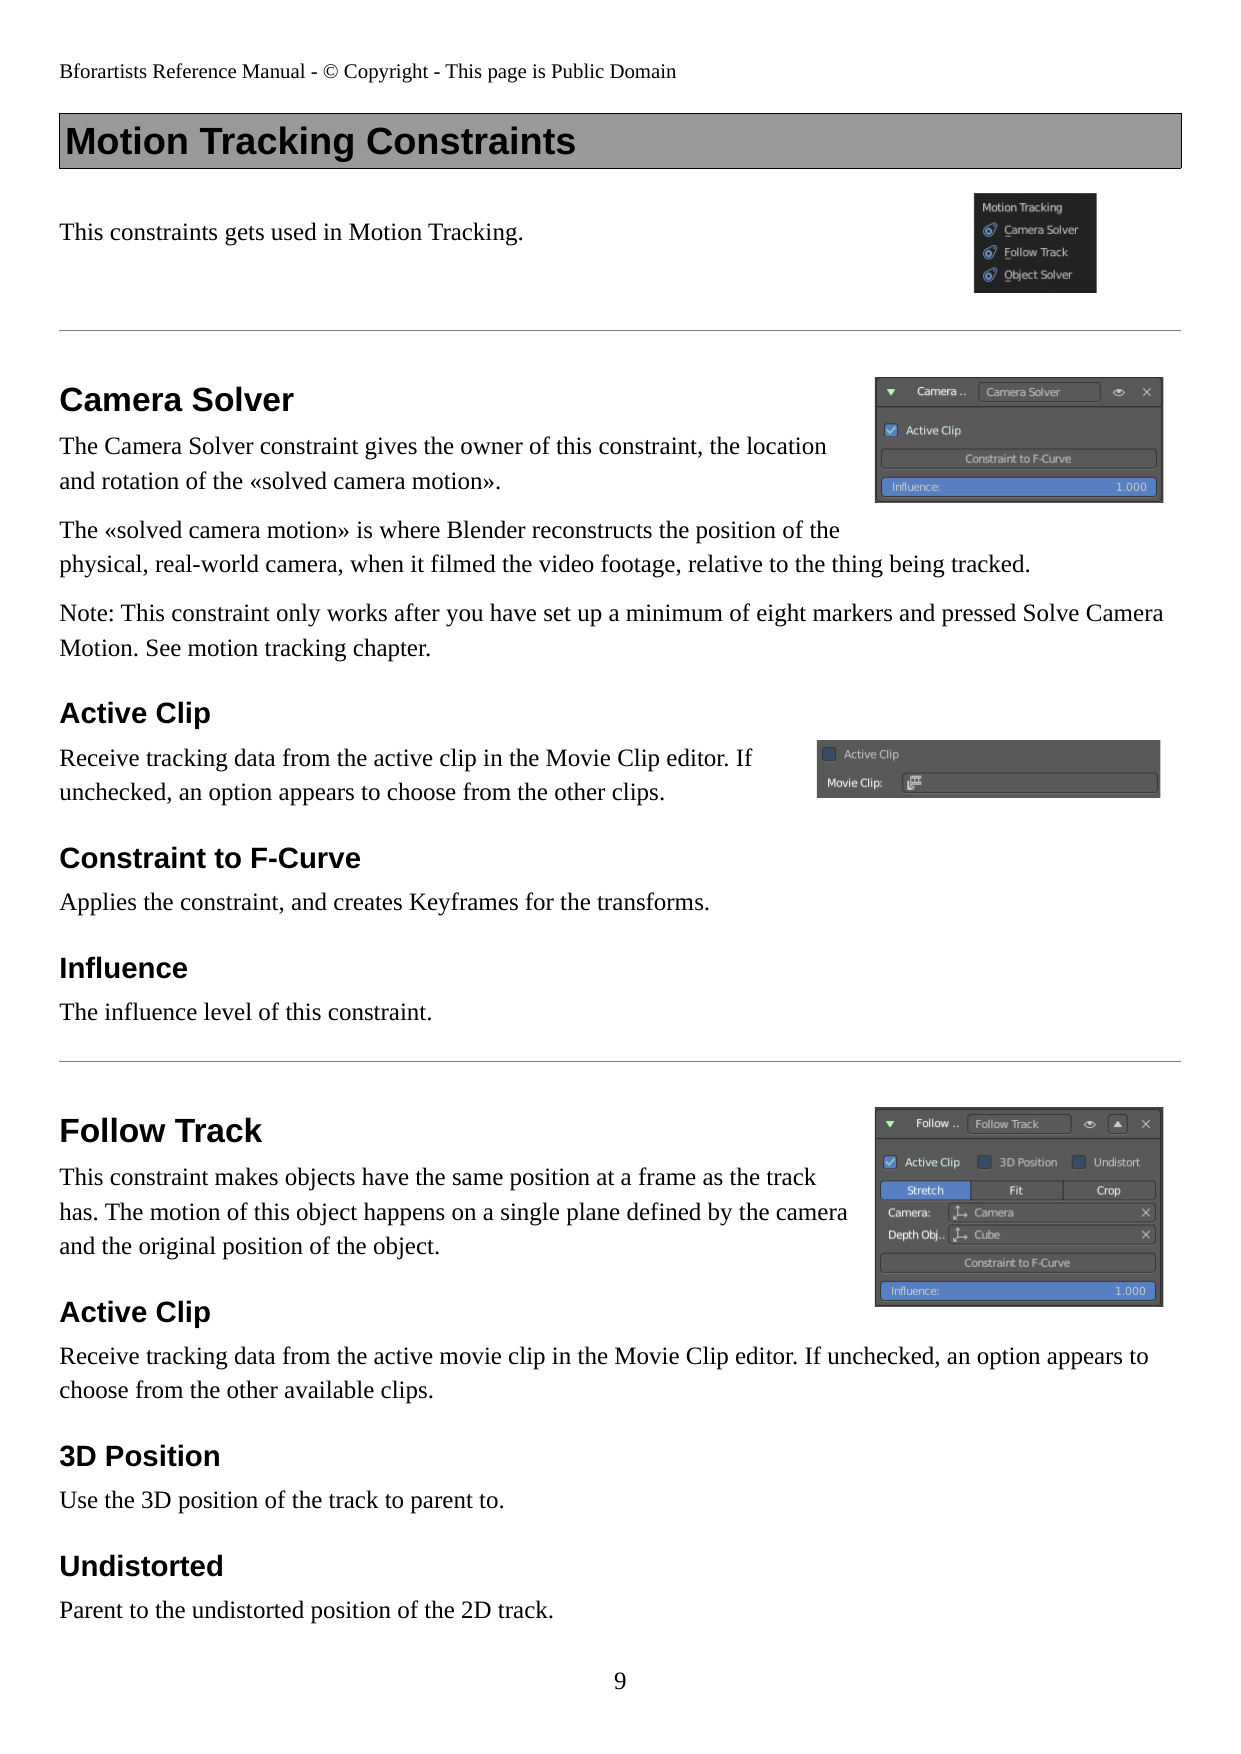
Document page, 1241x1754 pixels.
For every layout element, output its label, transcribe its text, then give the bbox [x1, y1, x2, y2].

picture [973, 193, 1097, 293]
picture [874, 377, 1164, 503]
text Applies the constraint, and creates Keyframes for the transforms. [59, 887, 1181, 916]
subtitle 3D Position [59, 1439, 1181, 1473]
subtitle Influence [59, 951, 1181, 984]
table_header Motion Tracking Constraints [60, 114, 1181, 168]
text This constraints gets used in Motion Tracking. [59, 217, 973, 246]
text Receive tracking data from the active movie clip in the Movie Clip editor. If unchecked, an option appears to choose from the other available clips. [59, 1341, 1181, 1404]
text Parent to the undistorted position of the 2D track. [59, 1595, 1181, 1624]
text The Camera Solver constraint gives the owner of this constraint, the location and rotation of the «solved camera motion». [59, 431, 874, 494]
text Use the 3D position of the track to parent to. [59, 1485, 1181, 1514]
subtitle Constraint to F-Curve [59, 841, 1181, 874]
text Receive tracking data from the active clip in the Movie Clip editor. If unchecked, an option appears to choose from the other clips. [59, 743, 1181, 806]
subtitle [1164, 1111, 1181, 1150]
picture [816, 740, 1161, 798]
subtitle Undistorted [59, 1549, 1181, 1583]
text The «solved camera motion» is where Blender reconstructs the position of the physical, real-world camera, when it filmed the video footage, relative to the thing being tracked. [59, 515, 1181, 578]
subtitle Camera Solver [59, 380, 874, 419]
subtitle Follow Track [59, 1111, 874, 1150]
text This constraint makes objects have the same position at a frame as the track has. The motion of this object happens on a single plane defined by the camera and the original position of the object. [59, 1162, 874, 1260]
text Note: This constraint only works after you have set up a minimum of eight markers and pressed Solve Camera Motion. See motion tracking chapter. [59, 598, 1181, 662]
subtitle Active Clip [59, 696, 1181, 730]
text [1097, 217, 1181, 246]
subtitle Active Clip [59, 1295, 1181, 1328]
picture [874, 1107, 1164, 1307]
subtitle [1164, 380, 1181, 419]
text The influence level of this constraint. [59, 997, 1181, 1026]
